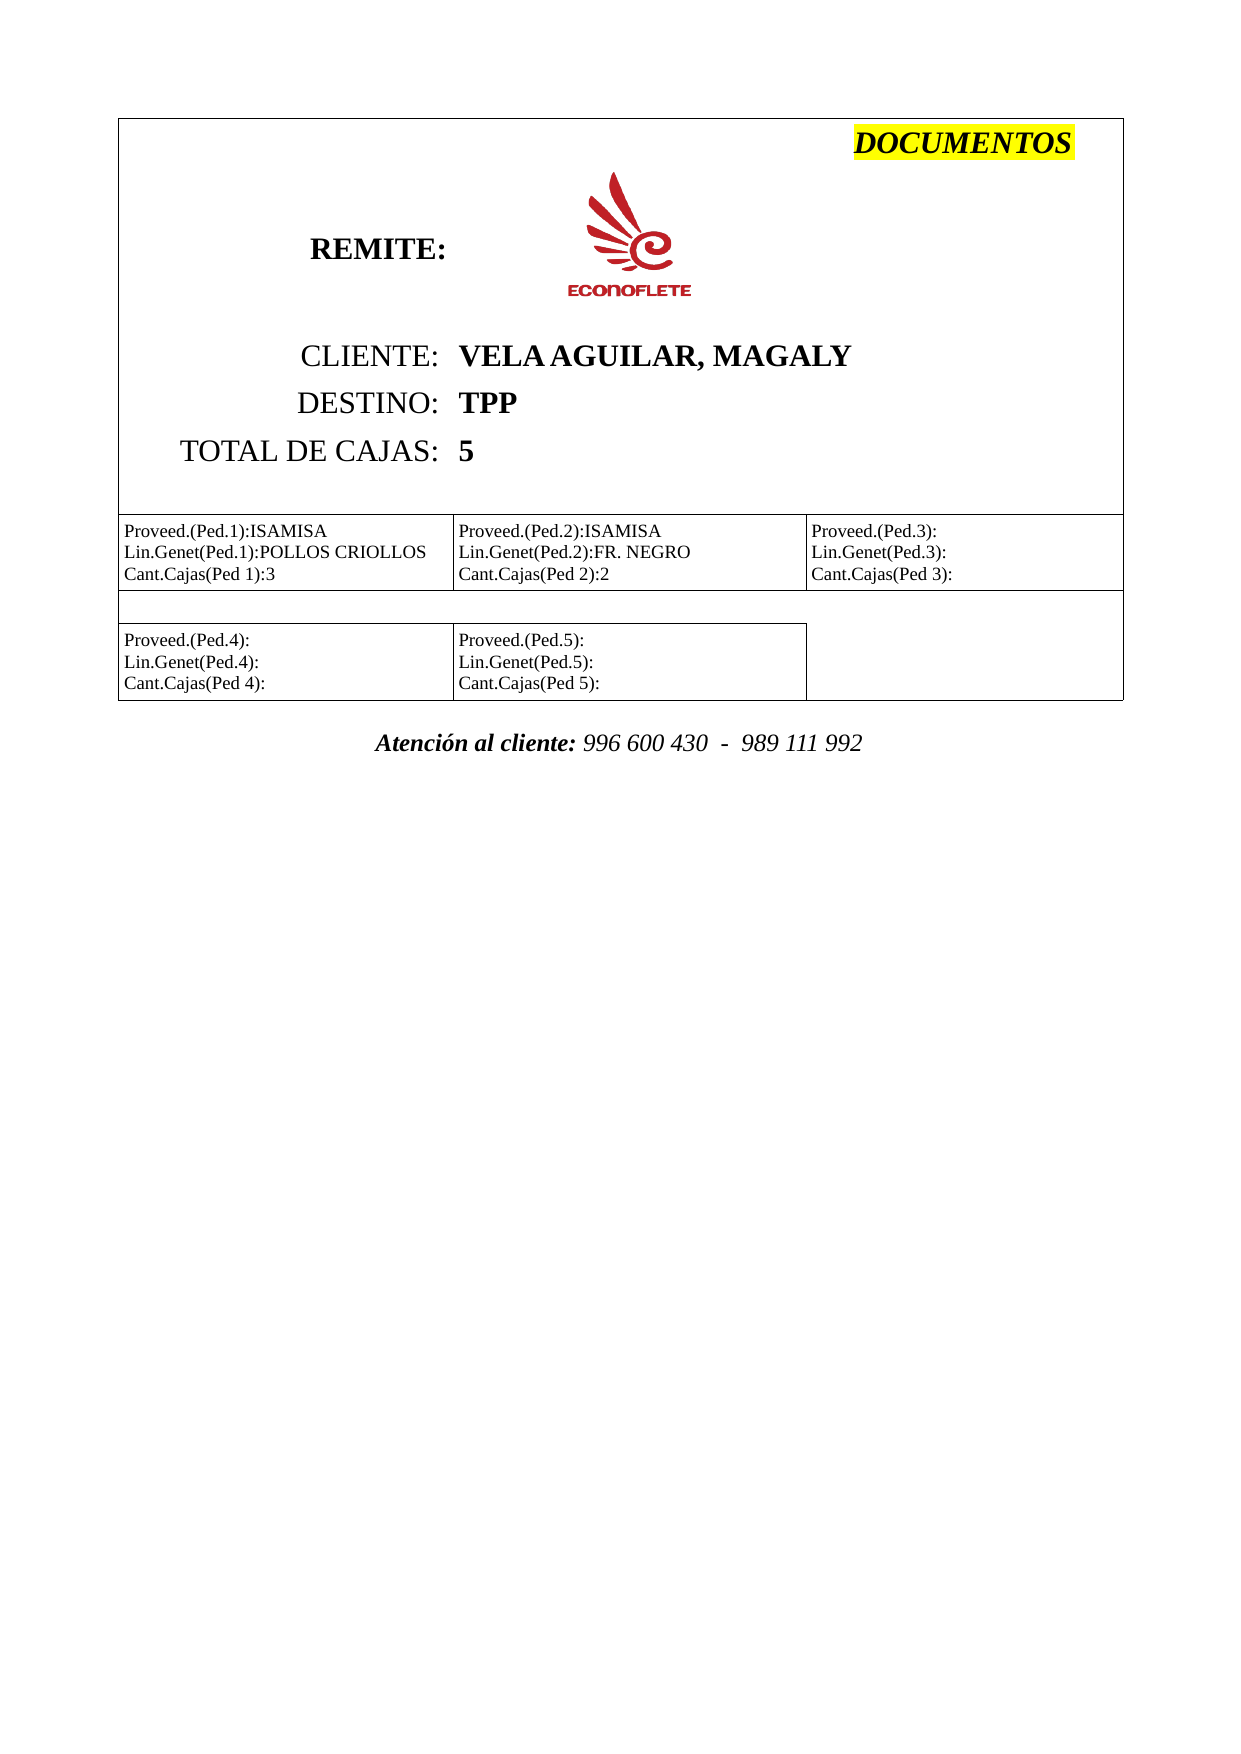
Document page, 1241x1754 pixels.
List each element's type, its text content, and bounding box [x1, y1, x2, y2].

table_cell Proveed.(Ped.5): Lin.Genet(Ped.5): Cant.Cajas(Ped 5): [454, 624, 806, 699]
table_cell Proveed.(Ped.2):ISAMISA Lin.Genet(Ped.2):FR. NEGRO Cant.Cajas(Ped 2):2 [454, 515, 806, 590]
table_cell [453, 591, 806, 623]
picture [552, 171, 707, 297]
table_cell [807, 623, 1123, 699]
table_cell REMITE: [119, 166, 453, 332]
table_cell [806, 591, 1123, 623]
table_header [119, 119, 453, 166]
table_cell VELA AGUILAR, MAGALY [453, 332, 1123, 379]
table_header DOCUMENTOS [806, 119, 1123, 166]
table_cell 5 [453, 426, 1123, 474]
table_cell [119, 591, 453, 623]
table_cell [806, 166, 1123, 332]
table_cell Proveed.(Ped.3): Lin.Genet(Ped.3): Cant.Cajas(Ped 3): [807, 515, 1123, 590]
table_cell DESTINO: [119, 379, 453, 426]
table_cell [453, 474, 806, 514]
table_cell Proveed.(Ped.4): Lin.Genet(Ped.4): Cant.Cajas(Ped 4): [119, 624, 453, 699]
table_cell CLIENTE: [119, 332, 453, 379]
table_cell [806, 379, 1123, 426]
table_cell TPP [453, 379, 806, 426]
table_cell [119, 474, 453, 514]
table_cell TOTAL DE CAJAS: [119, 426, 453, 474]
text Atención al cliente: 996 600 430 - 989 111 992 [118, 728, 1122, 757]
table_cell Proveed.(Ped.1):ISAMISA Lin.Genet(Ped.1):POLLOS CRIOLLOS Cant.Cajas(Ped 1):3 [119, 515, 453, 590]
table_cell [806, 474, 1123, 514]
table_cell [453, 166, 806, 332]
table_header [453, 119, 806, 166]
